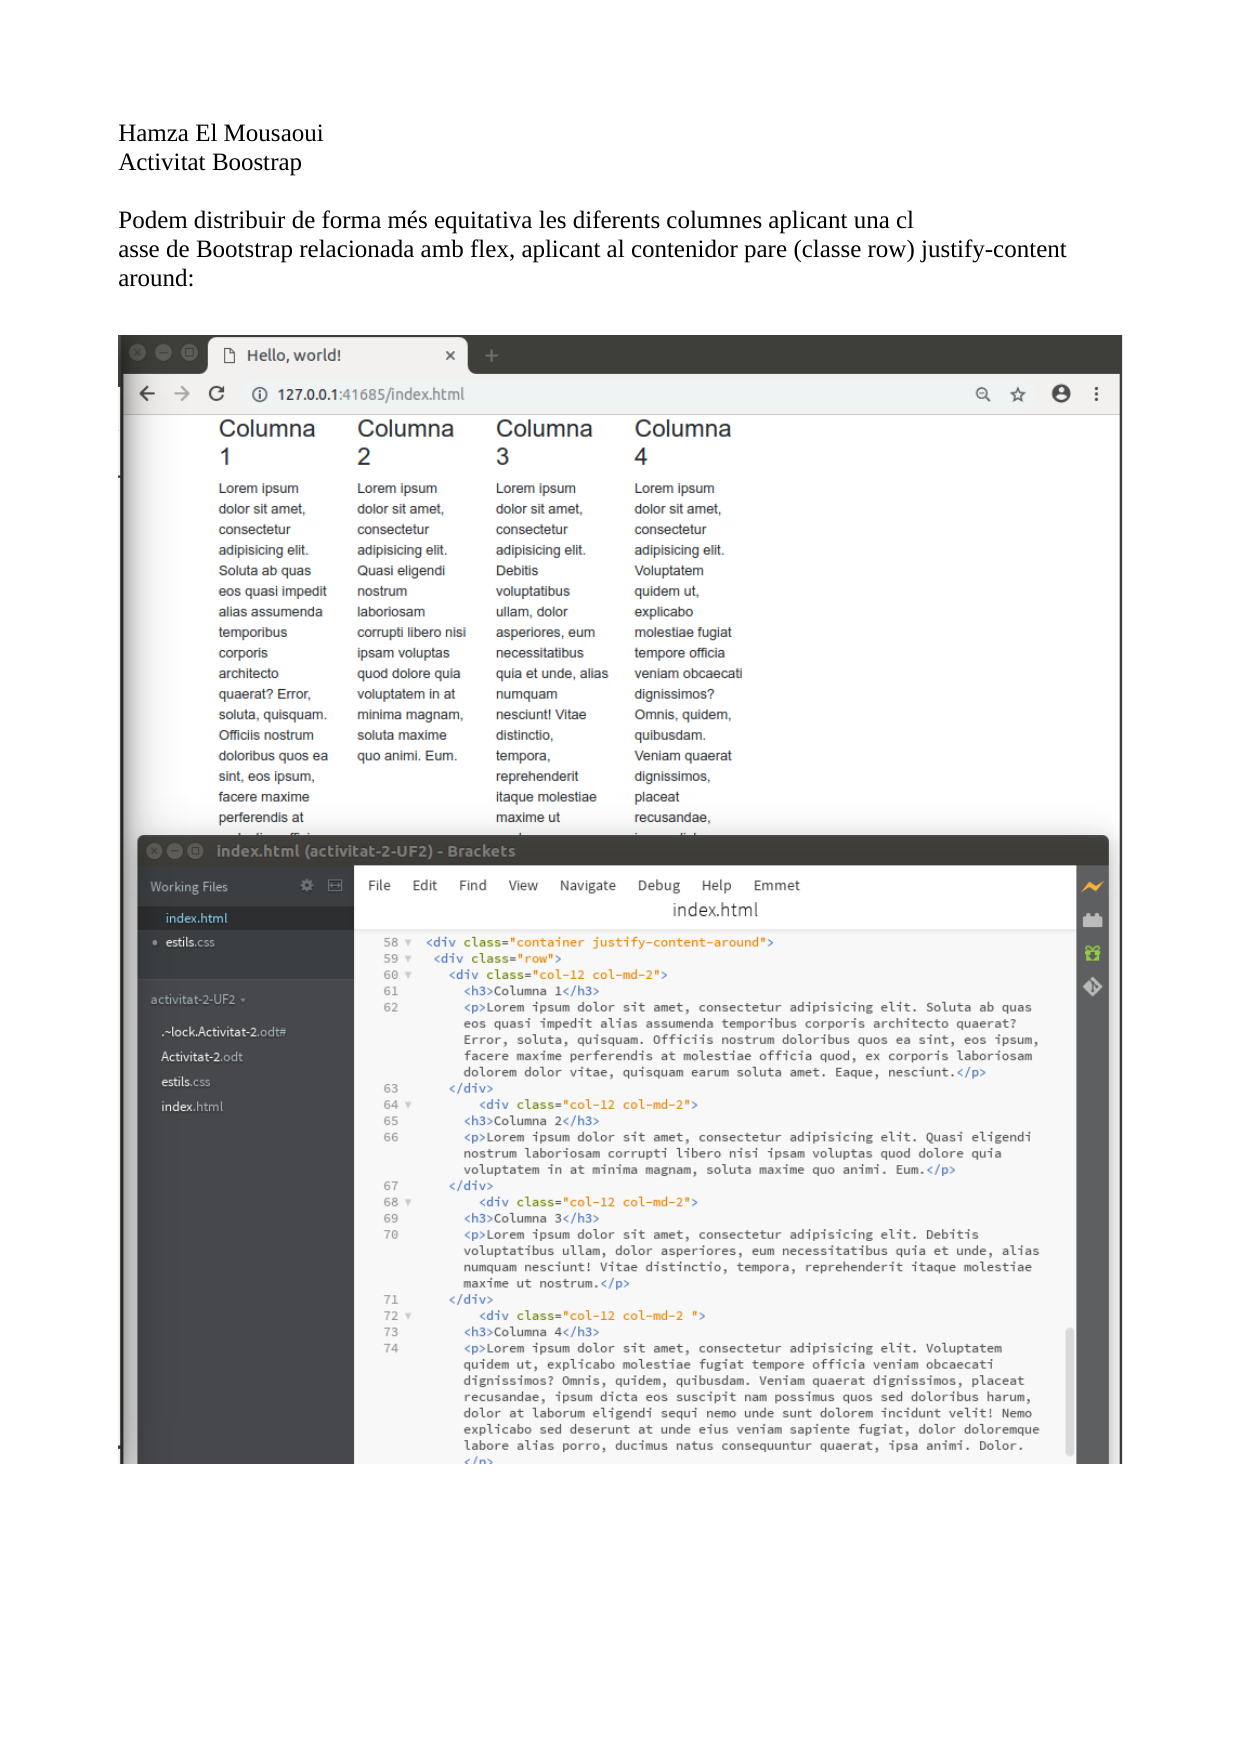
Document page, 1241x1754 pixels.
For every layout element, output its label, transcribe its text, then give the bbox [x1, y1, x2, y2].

text Podem distribuir de forma més equitativa les diferents columnes aplicant una cl [118, 205, 1122, 234]
picture [118, 335, 1123, 1464]
text asse de Bootstrap relacionada amb flex, aplicant al contenidor pare (classe row) justify-content around: [118, 234, 1122, 291]
